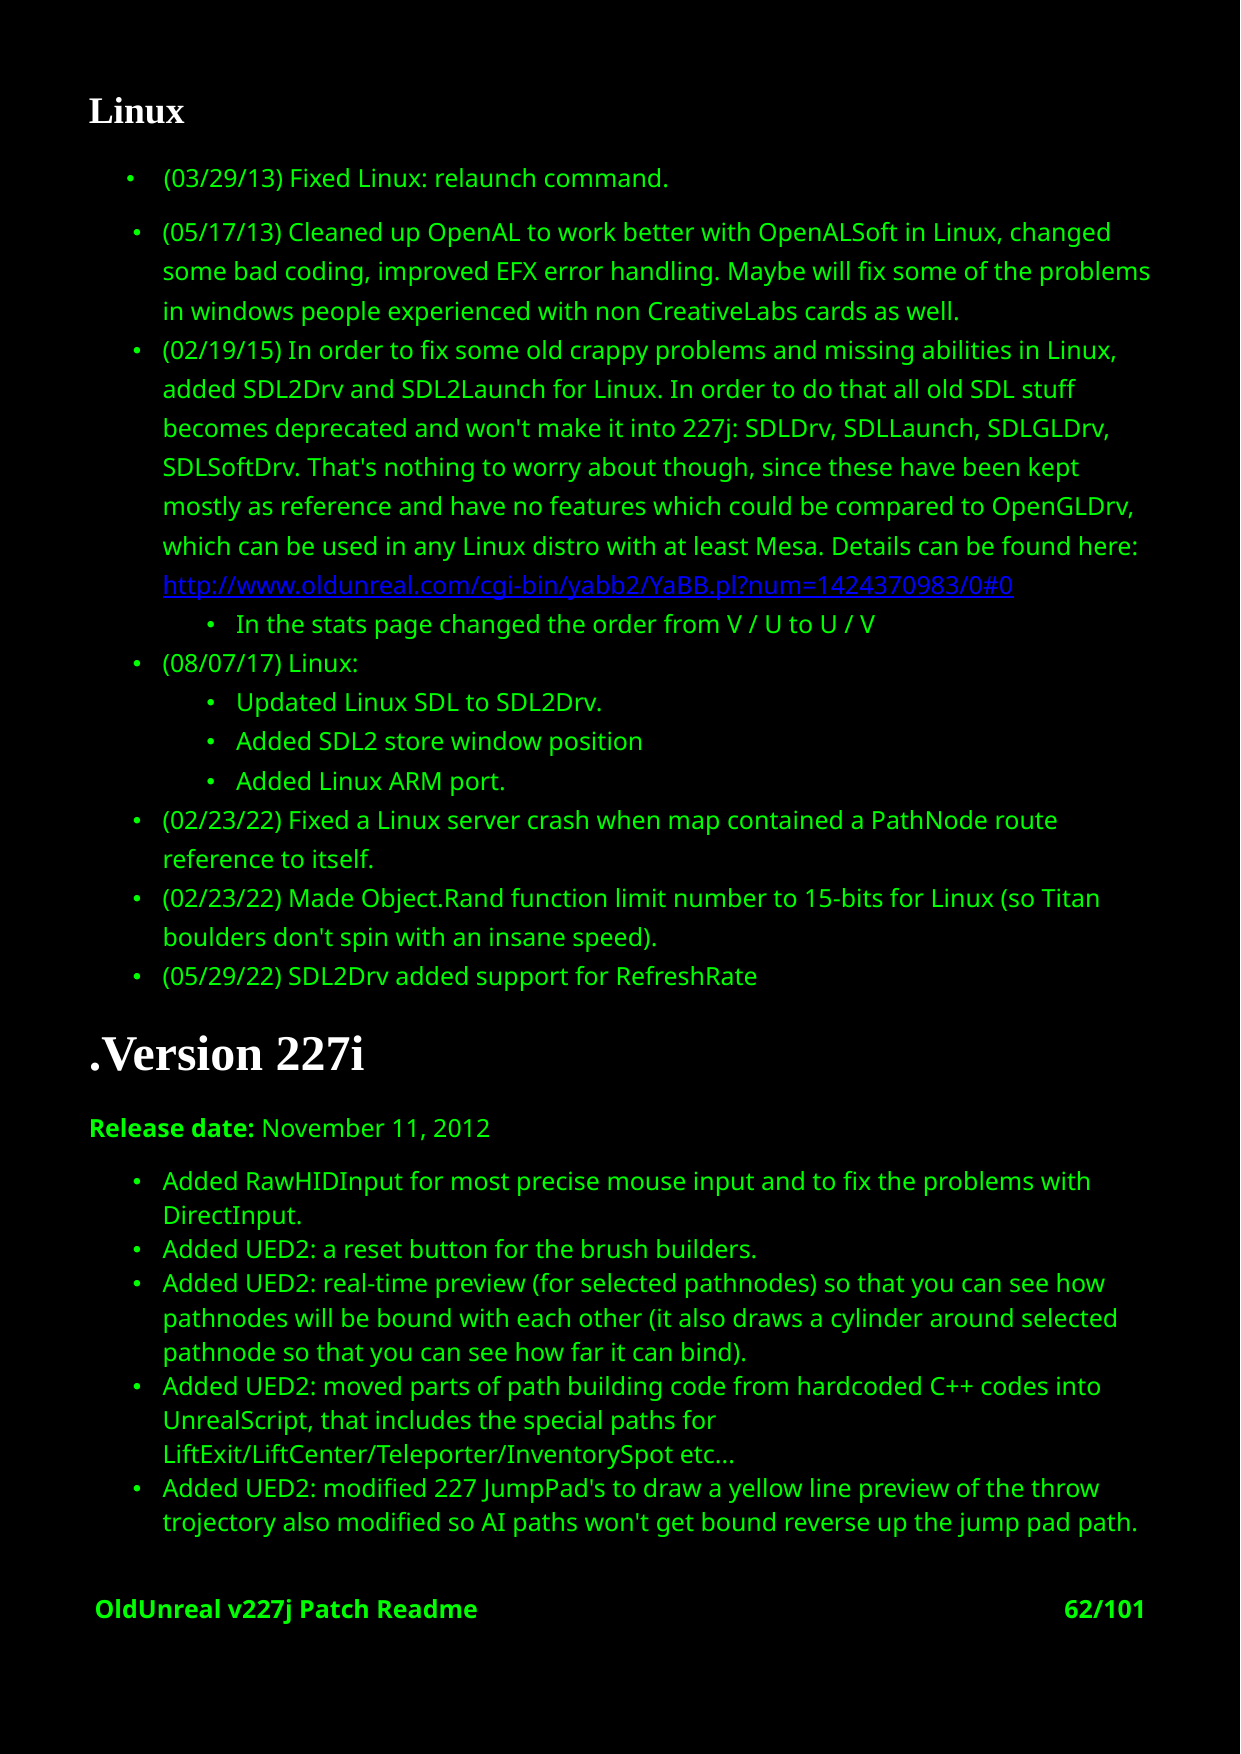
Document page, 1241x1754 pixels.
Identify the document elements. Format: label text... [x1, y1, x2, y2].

list (05/17/13) Cleaned up OpenAL to work better with OpenALSoft in Linux, changed some bad coding, improved EFX error handling. Maybe will fix some of the problems in windows people experienced with non CreativeLabs cards as well. [133, 215, 1152, 327]
list Updated Linux SDL to SDL2Drv. [206, 685, 1152, 719]
list In the stats page changed the order from V / U to U / V [206, 607, 1152, 641]
list (08/07/17) Linux: [133, 646, 1152, 680]
list Added UED2: modified 227 JumpPad's to draw a yellow line preview of the throw trojectory also modified so AI paths won't get bound reverse up the jump pad path. [133, 1471, 1152, 1539]
list (02/23/22) Fixed a Linux server crash when map contained a PathNode route reference to itself. [133, 802, 1152, 876]
list (03/29/13) Fixed Linux: relaunch command. [126, 161, 1152, 195]
subtitle Linux [88, 88, 1152, 132]
subtitle Version 227i [88, 1023, 1152, 1081]
list Added SDL2 store window position [206, 724, 1152, 758]
list (05/29/22) SDL2Drv added support for RefreshRate [133, 959, 1152, 993]
list Added RawHIDInput for most precise mouse input and to fix the problems with DirectInput. [133, 1164, 1152, 1232]
list (02/23/22) Made Object.Rand function limit number to 15-bits for Linux (so Titan boulders don't spin with an insane speed). [133, 881, 1152, 954]
list Added UED2: moved parts of path building code from hardcoded C++ codes into UnrealScript, that includes the special paths for LiftExit/LiftCenter/Teleporter/InventorySpot etc... [133, 1368, 1152, 1471]
list Added UED2: a reset button for the brush builders. [133, 1232, 1152, 1266]
list Added UED2: real-time preview (for selected pathnodes) so that you can see how pathnodes will be bound with each other (it also draws a cylinder around selected pathnode so that you can see how far it can bind). [133, 1266, 1152, 1368]
text Release date: November 11, 2012 [88, 1110, 1152, 1144]
list (02/19/15) In order to fix some old crappy problems and missing abilities in Linux, added SDL2Drv and SDL2Launch for Linux. In order to do that all old SDL stuff becomes deprecated and won't make it into 227j: SDLDrv, SDLLaunch, SDLGLDrv, SDLSoftDrv. That's nothing to worry about though, since these have been kept mostly as reference and have no features which could be compared to OpenGLDrv, which can be used in any Linux distro with at least Mesa. Details can be found here: http://www.oldunreal.com/cgi-bin/yabb2/YaBB.pl?num=1424370983/0#0 [133, 332, 1152, 601]
list Added Linux ARM port. [206, 763, 1152, 797]
